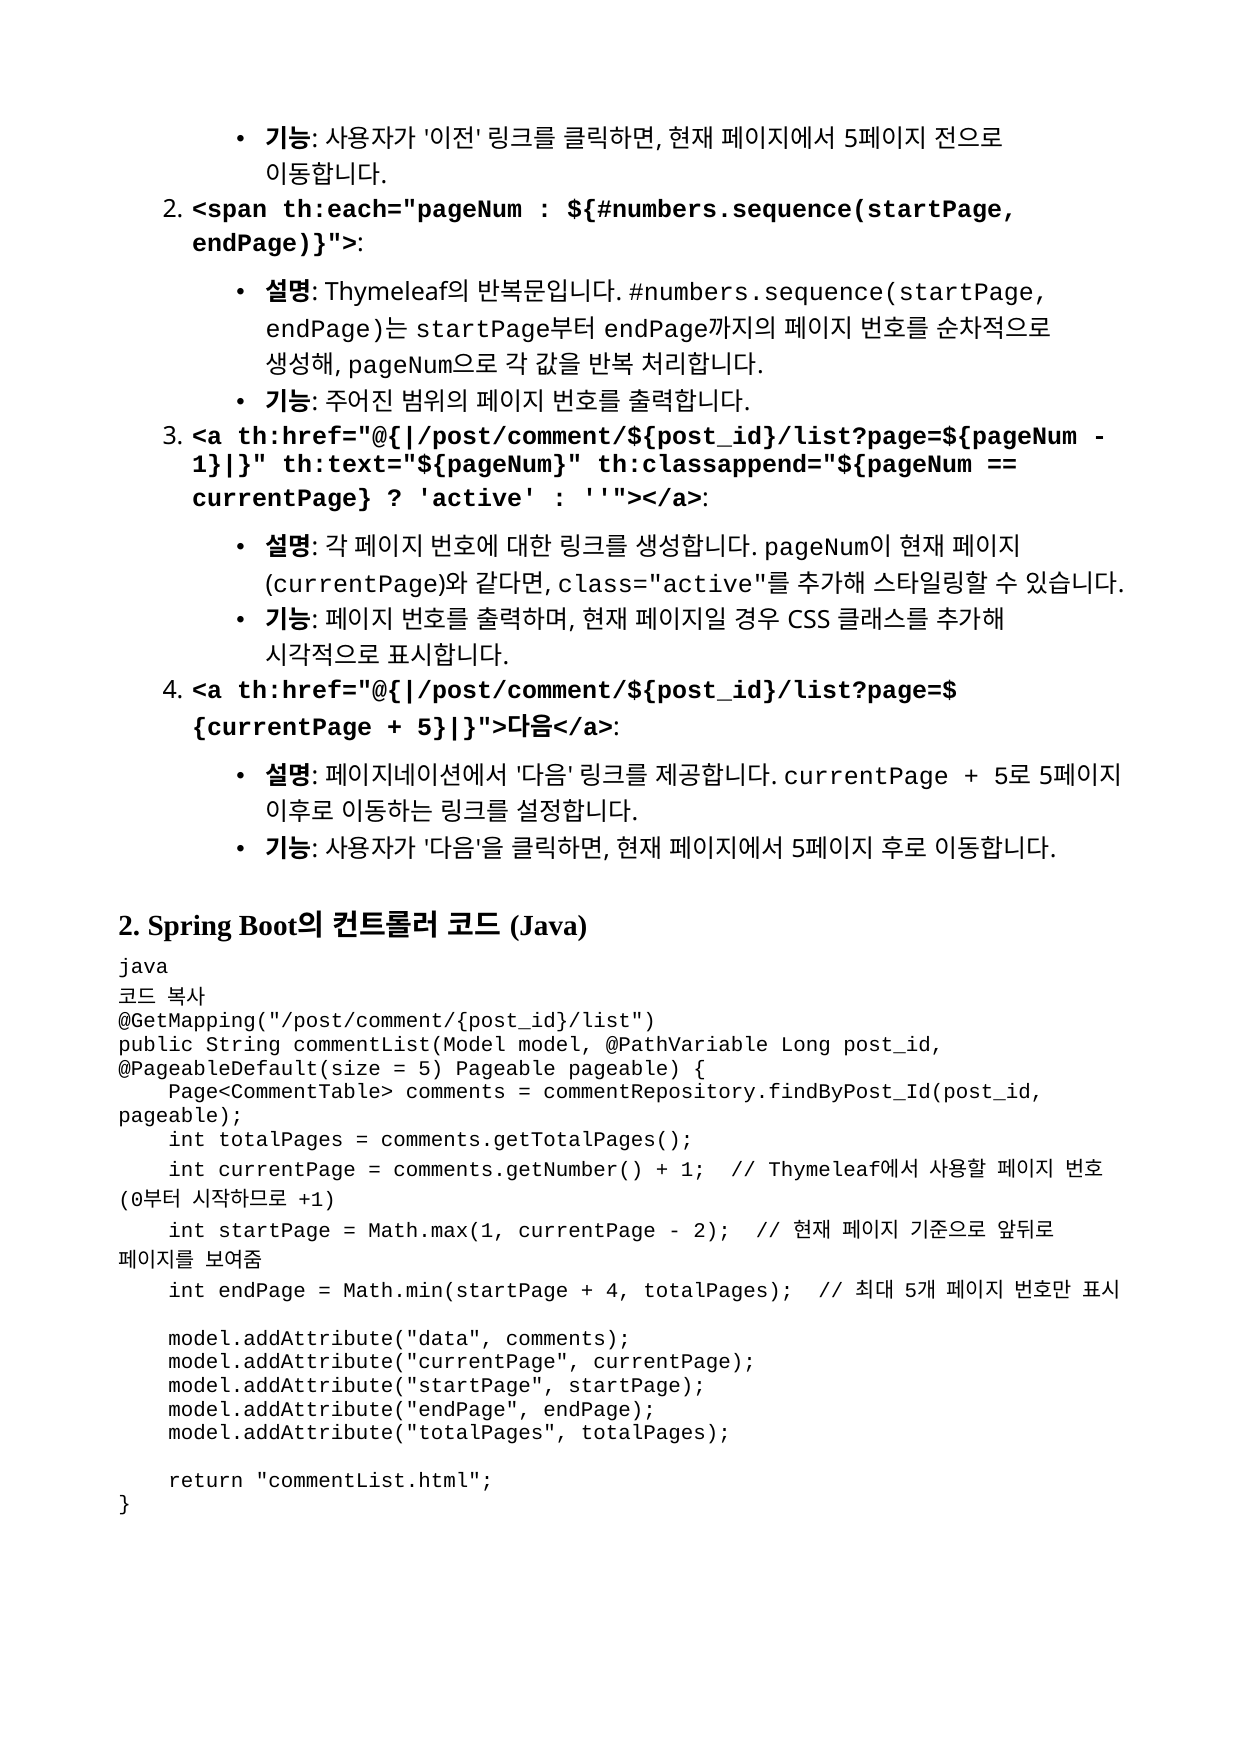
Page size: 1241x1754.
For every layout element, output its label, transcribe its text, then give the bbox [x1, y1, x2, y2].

text model.addAttribute("endPage", endPage); [118, 1399, 1122, 1422]
text int currentPage = comments.getNumber() + 1; // Thymeleaf에서 사용할 페이지 번호 (0부터 시작하므로 +1) [118, 1152, 1122, 1213]
list <span th:each="pageNum : ${#numbers.sequence(startPage, endPage)}">: [162, 191, 1122, 259]
list 기능: 사용자가 '다음'을 클릭하면, 현재 페이지에서 5페이지 후로 이동합니다. [236, 828, 1122, 864]
text public String commentList(Model model, @PathVariable Long post_id, @PageableDefault(size = 5) Pageable pageable) { [118, 1034, 1122, 1081]
list 기능: 주어진 범위의 페이지 번호를 출력합니다. [236, 381, 1122, 417]
text Page<CommentTable> comments = commentRepository.findByPost_Id(post_id, pageable); [118, 1081, 1122, 1129]
text int endPage = Math.min(startPage + 4, totalPages); // 최대 5개 페이지 번호만 표시 [118, 1274, 1122, 1304]
list 설명: 각 페이지 번호에 대한 링크를 생성합니다. pageNum이 현재 페이지(currentPage)와 같다면, class="active"를 추가해 스타일링할 수 있습니다. [236, 527, 1122, 599]
list <a th:href="@{|/post/comment/${post_id}/list?page=${pageNum - 1}|}" th:text="${pageNum}" th:classappend="${pageNum == currentPage} ? 'active' : ''"></a>: [162, 417, 1122, 514]
text } [118, 1493, 1122, 1517]
text int totalPages = comments.getTotalPages(); [118, 1129, 1122, 1152]
text model.addAttribute("currentPage", currentPage); [118, 1351, 1122, 1375]
text java [118, 957, 1122, 980]
list <a th:href="@{|/post/comment/${post_id}/list?page=${currentPage + 5}|}">다음</a>: [162, 672, 1122, 743]
list 설명: Thymeleaf의 반복문입니다. #numbers.sequence(startPage, endPage)는 startPage부터 endPage까지의 페이지 번호를 순차적으로 생성해, pageNum으로 각 값을 반복 처리합니다. [236, 272, 1122, 381]
list 기능: 사용자가 '이전' 링크를 클릭하면, 현재 페이지에서 5페이지 전으로 이동합니다. [236, 118, 1122, 191]
text 코드 복사 [118, 980, 1122, 1010]
text model.addAttribute("data", comments); [118, 1328, 1122, 1351]
subtitle 2. Spring Boot의 컨트롤러 코드 (Java) [118, 902, 1122, 944]
text int startPage = Math.max(1, currentPage - 2); // 현재 페이지 기준으로 앞뒤로 페이지를 보여줌 [118, 1213, 1122, 1274]
text @GetMapping("/post/comment/{post_id}/list") [118, 1010, 1122, 1034]
text model.addAttribute("totalPages", totalPages); [118, 1422, 1122, 1446]
list 기능: 페이지 번호를 출력하며, 현재 페이지일 경우 CSS 클래스를 추가해 시각적으로 표시합니다. [236, 599, 1122, 672]
text model.addAttribute("startPage", startPage); [118, 1375, 1122, 1399]
list 설명: 페이지네이션에서 '다음' 링크를 제공합니다. currentPage + 5로 5페이지 이후로 이동하는 링크를 설정합니다. [236, 755, 1122, 828]
text return "commentList.html"; [118, 1470, 1122, 1493]
